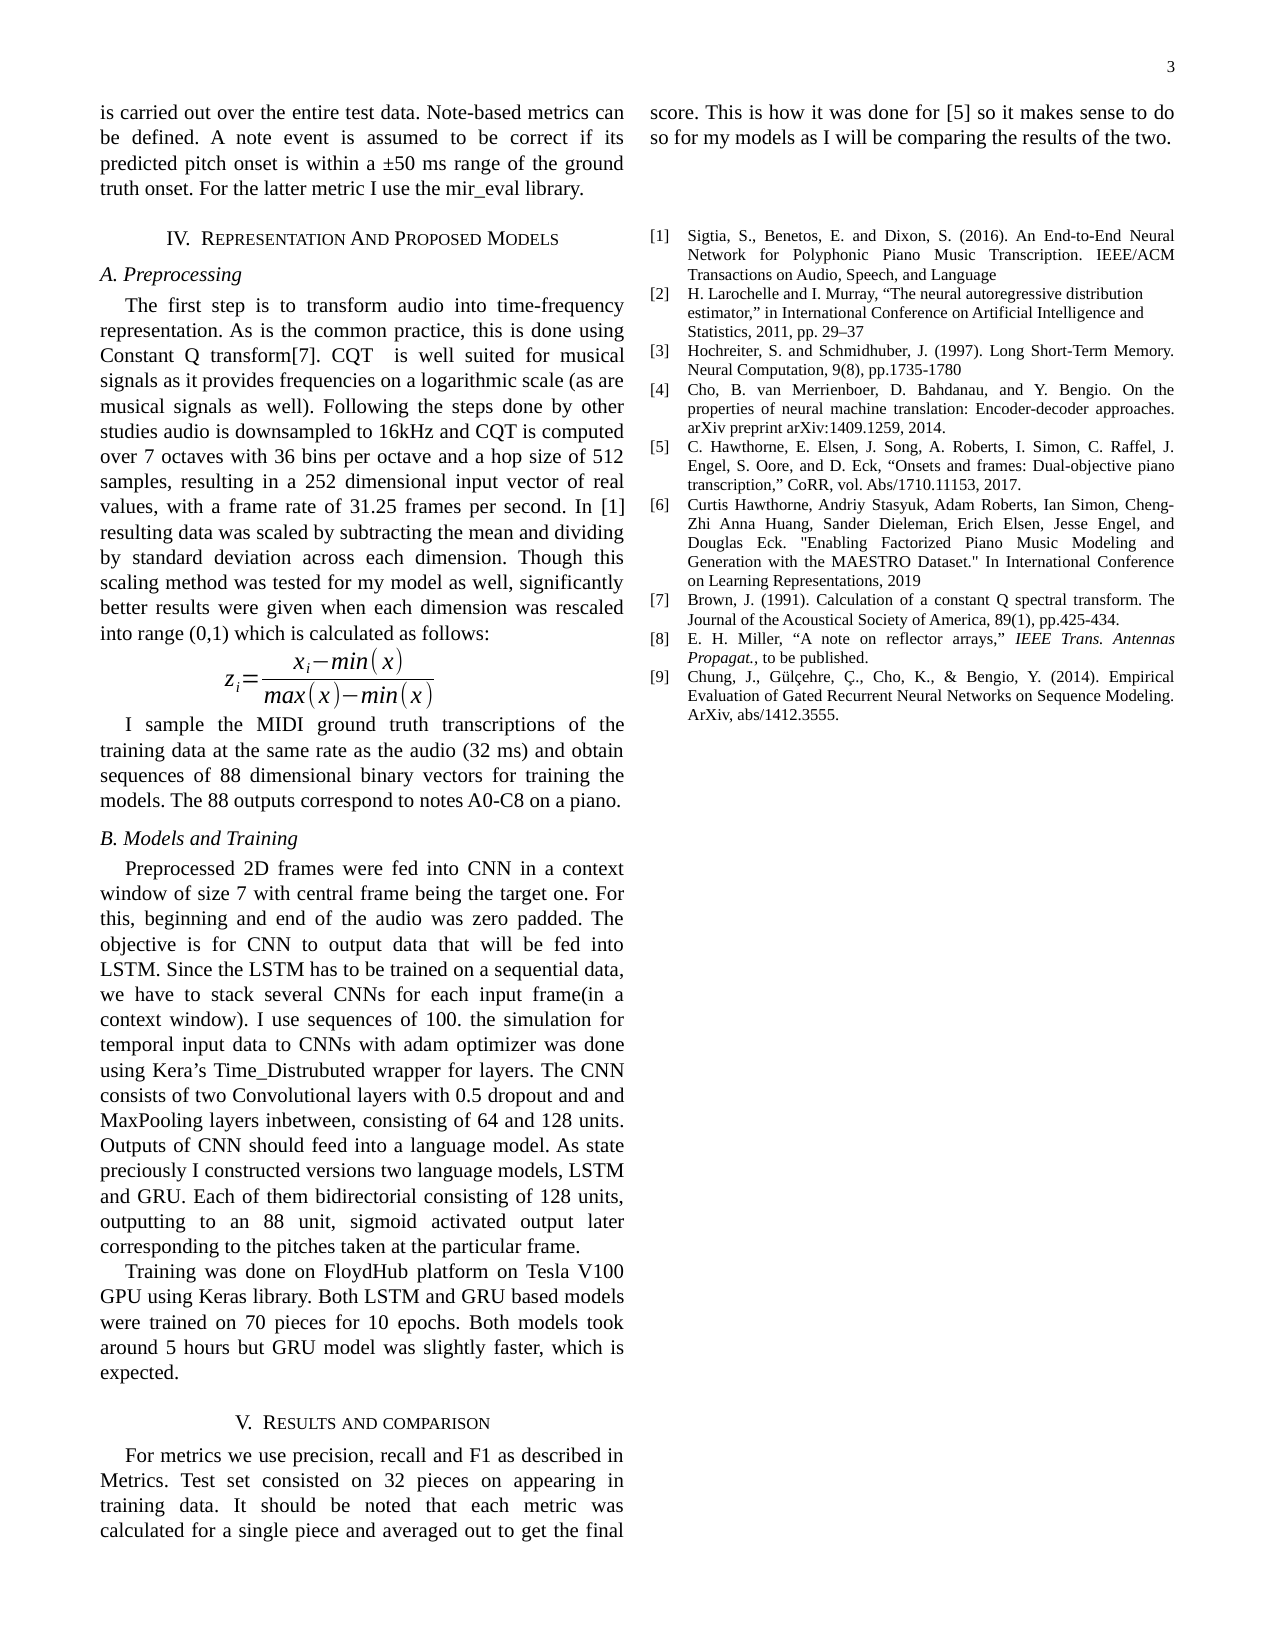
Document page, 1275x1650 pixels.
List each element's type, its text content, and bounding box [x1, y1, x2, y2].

list H. Larochelle and I. Murray, “The neural autoregressive distribution [650, 283, 1175, 303]
list Brown, J. (1991). Calculation of a constant Q spectral transform. The Journal of the Acoustical Society of America, 89(1), pp.425-434. [650, 590, 1175, 628]
subtitle B. Models and Training [100, 826, 625, 850]
list estimator,” in International Conference on Artificial Intelligence and [650, 303, 1175, 322]
list Statistics, 2011, pp. 29–37 [650, 322, 1175, 341]
text I sample the MIDI ground truth transcriptions of the training data at the same rate as the audio (32 ms) and obtain sequences of 88 dimensional binary vectors for training the models. The 88 outputs correspond to notes A0-C8 on a piano. [100, 712, 625, 812]
list Hochreiter, S. and Schmidhuber, J. (1997). Long Short-Term Memory. Neural Computation, 9(8), pp.1735-1780 [650, 341, 1175, 379]
list Cho, B. van Merrienboer, D. Bahdanau, and Y. Bengio. On the properties of neural machine translation: Encoder-decoder approaches. arXiv preprint arXiv:1409.1259, 2014. [650, 379, 1175, 437]
subtitle Results and comparison [100, 1410, 625, 1434]
subtitle A. Preprocessing [100, 262, 625, 286]
list Chung, J., Gülçehre, Ç., Cho, K., & Bengio, Y. (2014). Empirical Evaluation of Gated Recurrent Neural Networks on Sequence Modeling. ArXiv, abs/1412.3555. [650, 667, 1175, 724]
list Curtis Hawthorne, Andriy Stasyuk, Adam Roberts, Ian Simon, Cheng-Zhi Anna Huang, Sander Dieleman, Erich Elsen, Jesse Engel, and Douglas Eck. "Enabling Factorized Piano Music Modeling and Generation with the MAESTRO Dataset." In International Conference on Learning Representations, 2019 [650, 494, 1175, 590]
list E. H. Miller, “A note on reflector arrays,” IEEE Trans. Antennas Propagat., to be published. [650, 628, 1175, 667]
subtitle Representation And Proposed Models [100, 226, 625, 250]
text Preprocessed 2D frames were fed into CNN in a context window of size 7 with central frame being the target one. For this, beginning and end of the audio was zero padded. The objective is for CNN to output data that will be fed into LSTM. Since the LSTM has to be trained on a sequential data, we have to stack several CNNs for each input frame(in a context window). I use sequences of 100. the simulation for temporal input data to CNNs with adam optimizer was done using Kera’s Time_Distrubuted wrapper for layers. The CNN consists of two Convolutional layers with 0.5 dropout and and MaxPooling layers inbetween, consisting of 64 and 128 units. Outputs of CNN should feed into a language model. As state preciously I constructed versions two language models, LSTM and GRU. Each of them bidirectorial consisting of 128 units, outputting to an 88 unit, sigmoid activated output later corresponding to the pitches taken at the particular frame. [100, 856, 625, 1258]
text is carried out over the entire test data. Note-based metrics can be defined. A note event is assumed to be correct if its predicted pitch onset is within a ±50 ms range of the ground truth onset. For the latter metric I use the mir_eval library. [100, 100, 625, 200]
list C. Hawthorne, E. Elsen, J. Song, A. Roberts, I. Simon, C. Raffel, J. Engel, S. Oore, and D. Eck, “Onsets and frames: Dual-objective piano transcription,” CoRR, vol. Abs/1710.11153, 2017. [650, 437, 1175, 494]
text Training was done on FloydHub platform on Tesla V100 GPU using Keras library. Both LSTM and GRU based models were trained on 70 pieces for 10 epochs. Both models took around 5 hours but GRU model was slightly faster, which is expected. [100, 1259, 625, 1384]
list Sigtia, S., Benetos, E. and Dixon, S. (2016). An End-to-End Neural Network for Polyphonic Piano Music Transcription. IEEE/ACM Transactions on Audio, Speech, and Language [650, 226, 1175, 283]
text For metrics we use precision, recall and F1 as described in Metrics. Test set consisted on 32 pieces on appearing in training data. It should be noted that each metric was calculated for a single piece and averaged out to get the final [100, 1443, 625, 1542]
text The first step is to transform audio into time-frequency representation. As is the common practice, this is done using Constant Q transform[7]. CQT is well suited for musical signals as it provides frequencies on a logarithmic scale (as are musical signals as well). Following the steps done by other studies audio is downsampled to 16kHz and CQT is computed over 7 octaves with 36 bins per octave and a hop size of 512 samples, resulting in a 252 dimensional input vector of real values, with a frame rate of 31.25 frames per second. In [1] resulting data was scaled by subtracting the mean and dividing by standard deviation across each dimension. Though this scaling method was tested for my model as well, significantly better results were given when each dimension was rescaled into range (0,1) which is calculated as follows: [100, 293, 625, 644]
text score. This is how it was done for [5] so it makes sense to do so for my models as I will be comparing the results of the two. [650, 100, 1175, 149]
